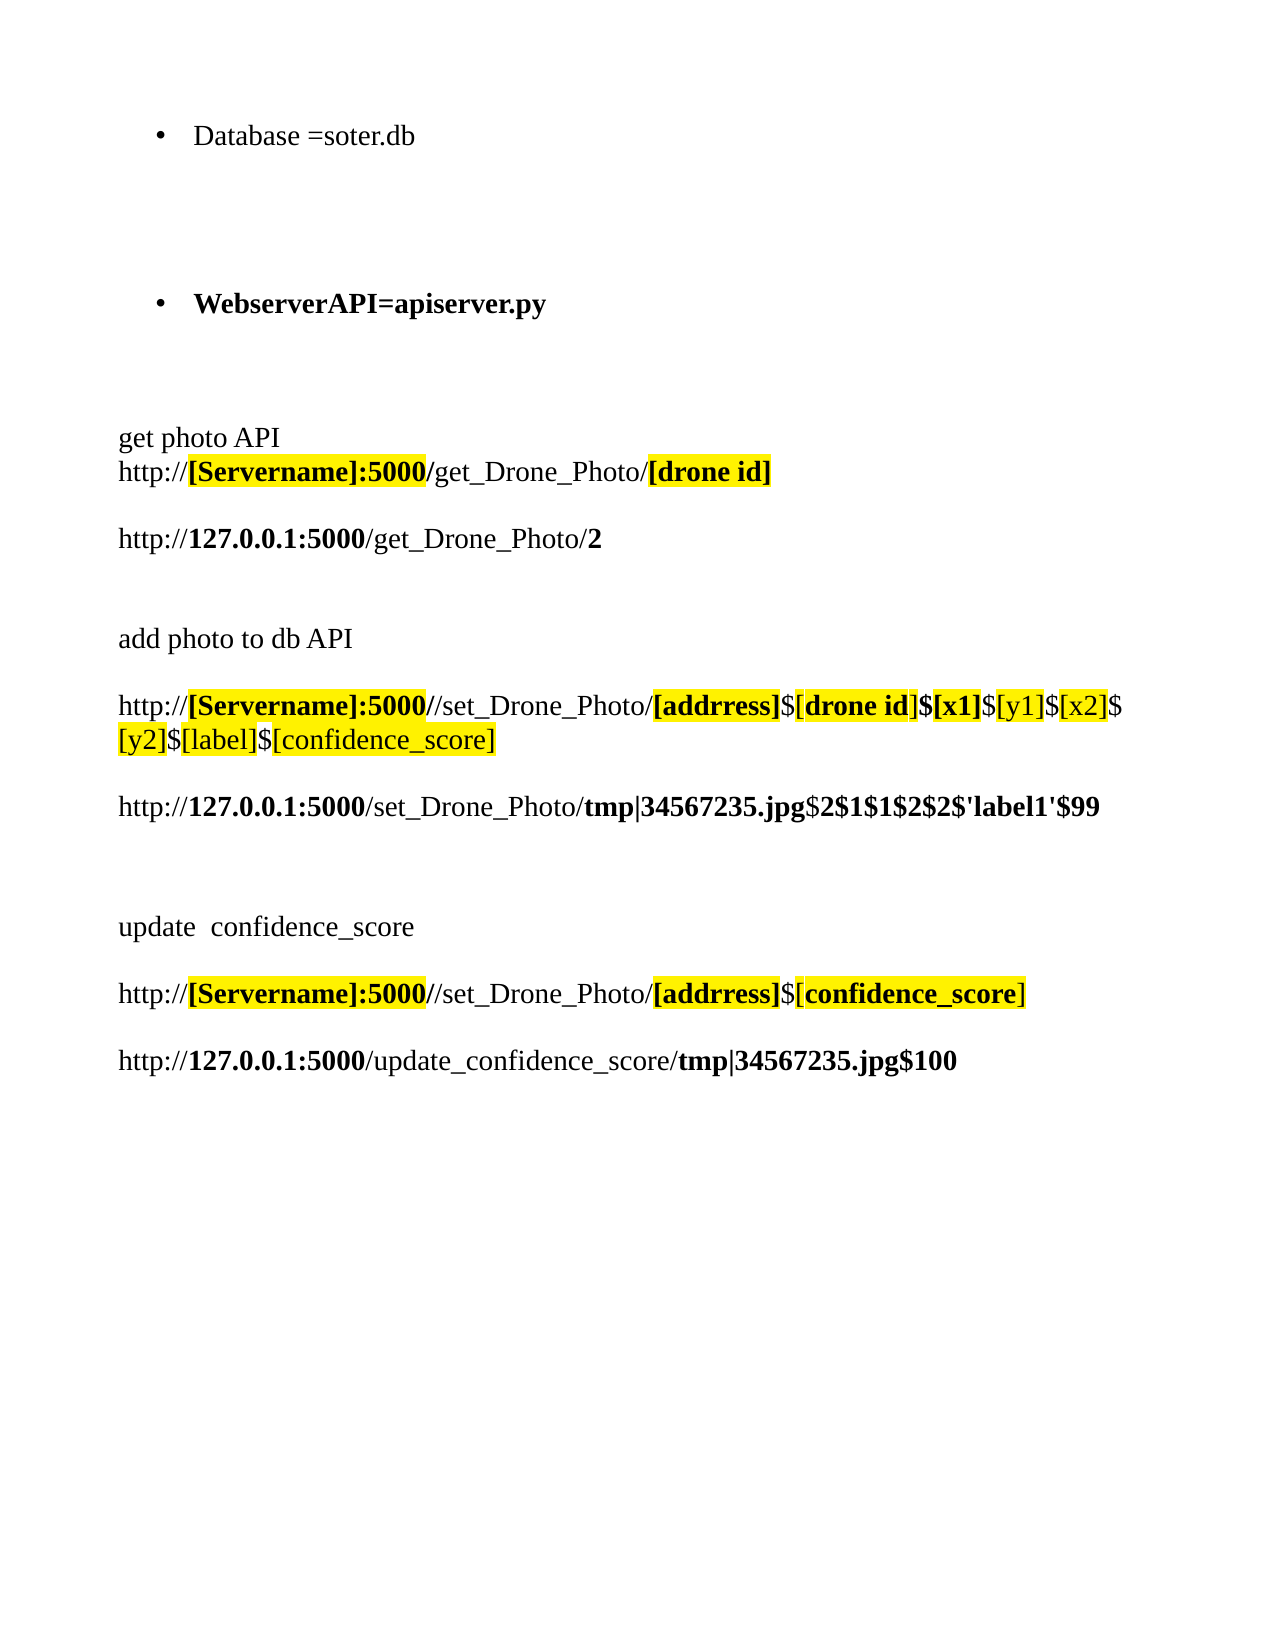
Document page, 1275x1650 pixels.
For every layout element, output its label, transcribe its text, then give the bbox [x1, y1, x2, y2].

text http://127.0.0.1:5000/set_Drone_Photo/tmp|34567235.jpg$2$1$1$2$2$'label1'$99 [118, 789, 1157, 823]
text http://[Servername]:5000//set_Drone_Photo/[addrress]$[confidence_score] [118, 976, 1157, 1009]
text http://127.0.0.1:5000/update_confidence_score/tmp|34567235.jpg$100 [118, 1043, 1157, 1077]
list WebserverAPI=apiserver.py [156, 286, 1157, 319]
text http://[Servername]:5000//set_Drone_Photo/[addrress]$[drone id]$[x1]$[y1]$[x2]$[y2]$[label]$[confidence_score] [118, 688, 1157, 756]
text add photo to db API [118, 621, 1157, 655]
list Database =soter.db [156, 118, 1157, 152]
text http://[Servername]:5000/get_Drone_Photo/[drone id] [118, 454, 1157, 487]
text http://127.0.0.1:5000/get_Drone_Photo/2 [118, 521, 1157, 554]
text get photo API [118, 420, 1157, 454]
text update confidence_score [118, 909, 1157, 942]
